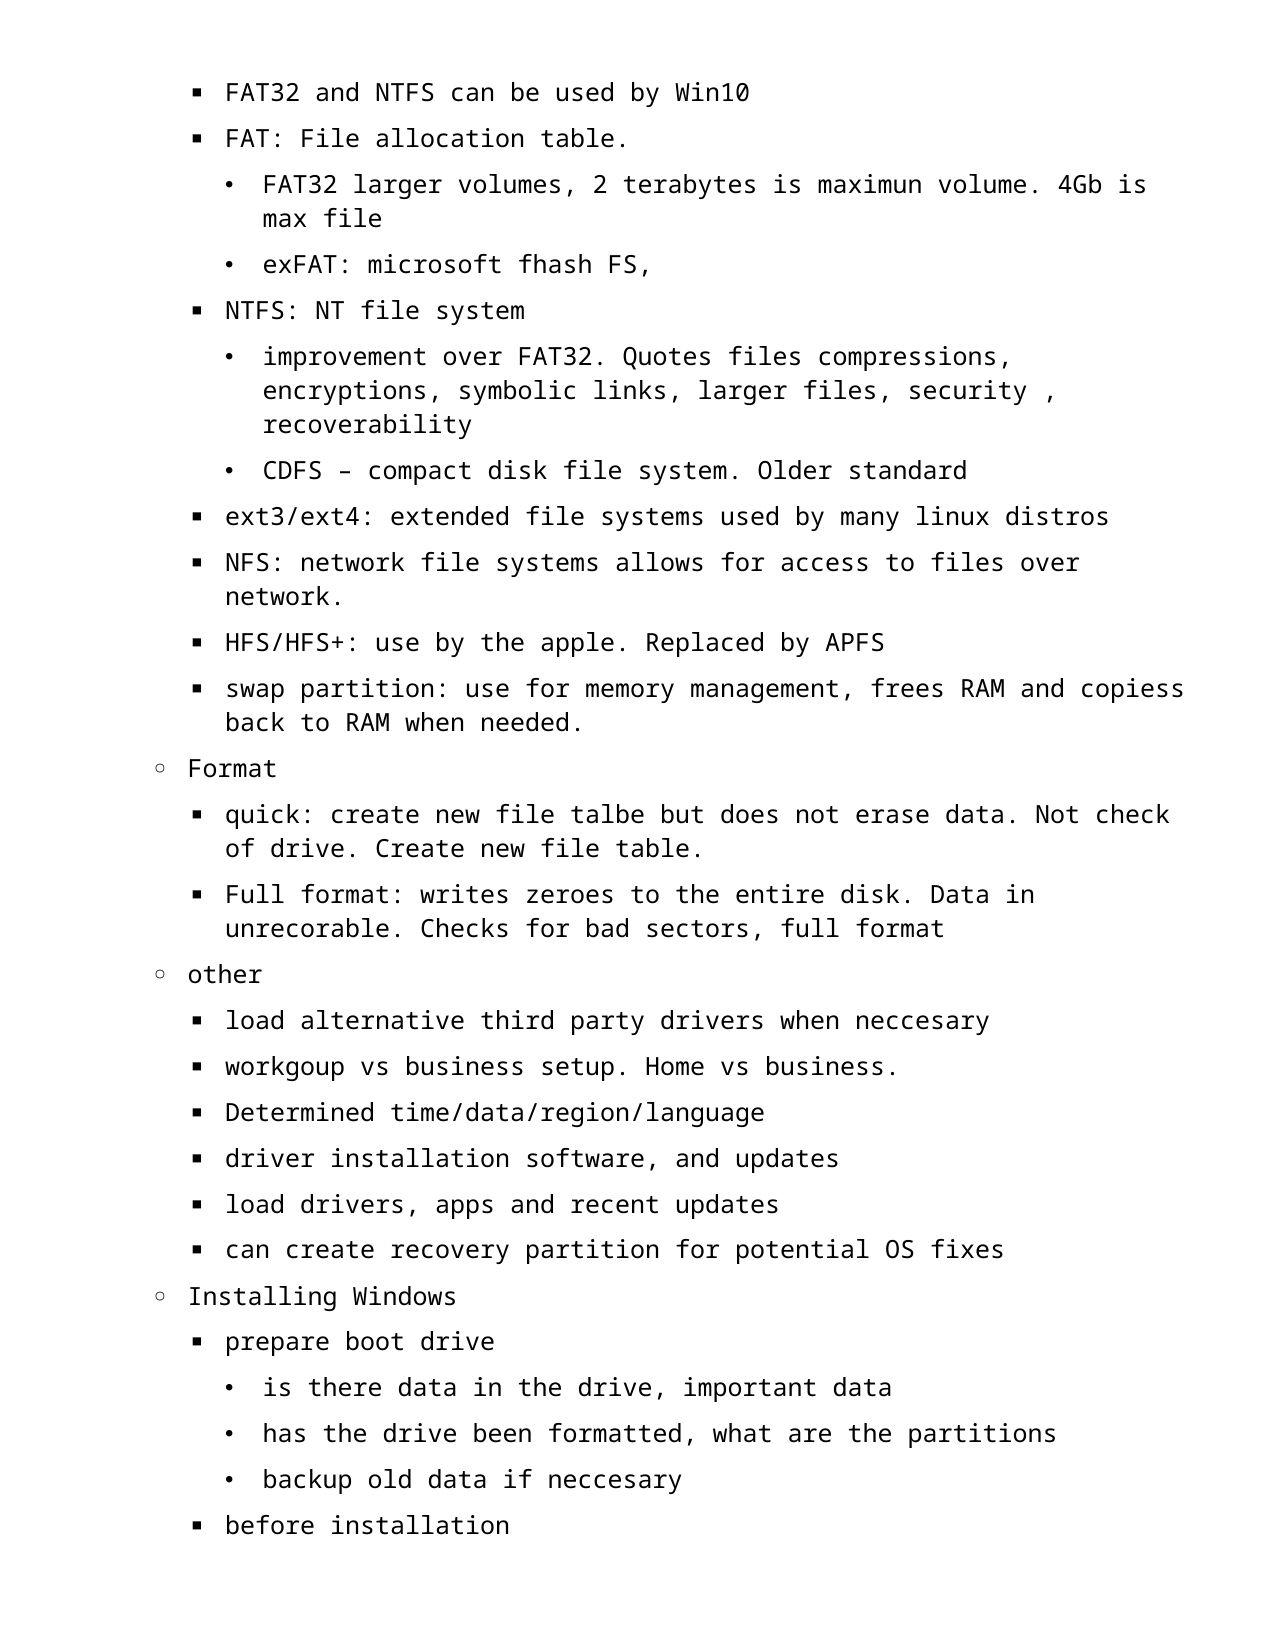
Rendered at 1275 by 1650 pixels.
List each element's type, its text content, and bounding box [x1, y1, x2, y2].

list NFS: network file systems allows for access to files over network. [187, 545, 1200, 613]
list FAT32 and NTFS can be used by Win10 [187, 75, 1200, 109]
list driver installation software, and updates [187, 1140, 1200, 1174]
list exFAT: microsoft fhash FS, [225, 247, 1200, 281]
list ext3/ext4: extended file systems used by many linux distros [187, 499, 1200, 533]
list HFS/HFS+: use by the apple. Replaced by APFS [187, 625, 1200, 659]
list FAT: File allocation table. [187, 121, 1200, 155]
list Full format: writes zeroes to the entire disk. Data in unrecorable. Checks for bad sectors, full format [187, 877, 1200, 945]
list FAT32 larger volumes, 2 terabytes is maximun volume. 4Gb is max file [225, 167, 1200, 235]
list load alternative third party drivers when neccesary [187, 1002, 1200, 1037]
list improvement over FAT32. Quotes files compressions, encryptions, symbolic links, larger files, security , recoverability [225, 339, 1200, 441]
list backup old data if neccesary [225, 1462, 1200, 1496]
list Determined time/data/region/language [187, 1094, 1200, 1128]
list can create recovery partition for potential OS fixes [187, 1232, 1200, 1266]
list has the drive been formatted, what are the partitions [225, 1416, 1200, 1450]
list load drivers, apps and recent updates [187, 1186, 1200, 1220]
list swap partition: use for memory management, frees RAM and copiess back to RAM when needed. [187, 671, 1200, 739]
list before installation [187, 1508, 1200, 1542]
list CDFS – compact disk file system. Older standard [225, 453, 1200, 487]
list NTFS: NT file system [187, 293, 1200, 327]
list Format [150, 751, 1200, 785]
list other [150, 957, 1200, 991]
list is there data in the drive, important data [225, 1370, 1200, 1404]
list prepare boot drive [187, 1324, 1200, 1358]
list workgoup vs business setup. Home vs business. [187, 1048, 1200, 1082]
list Installing Windows [150, 1278, 1200, 1312]
list quick: create new file talbe but does not erase data. Not check of drive. Create new file table. [187, 797, 1200, 865]
